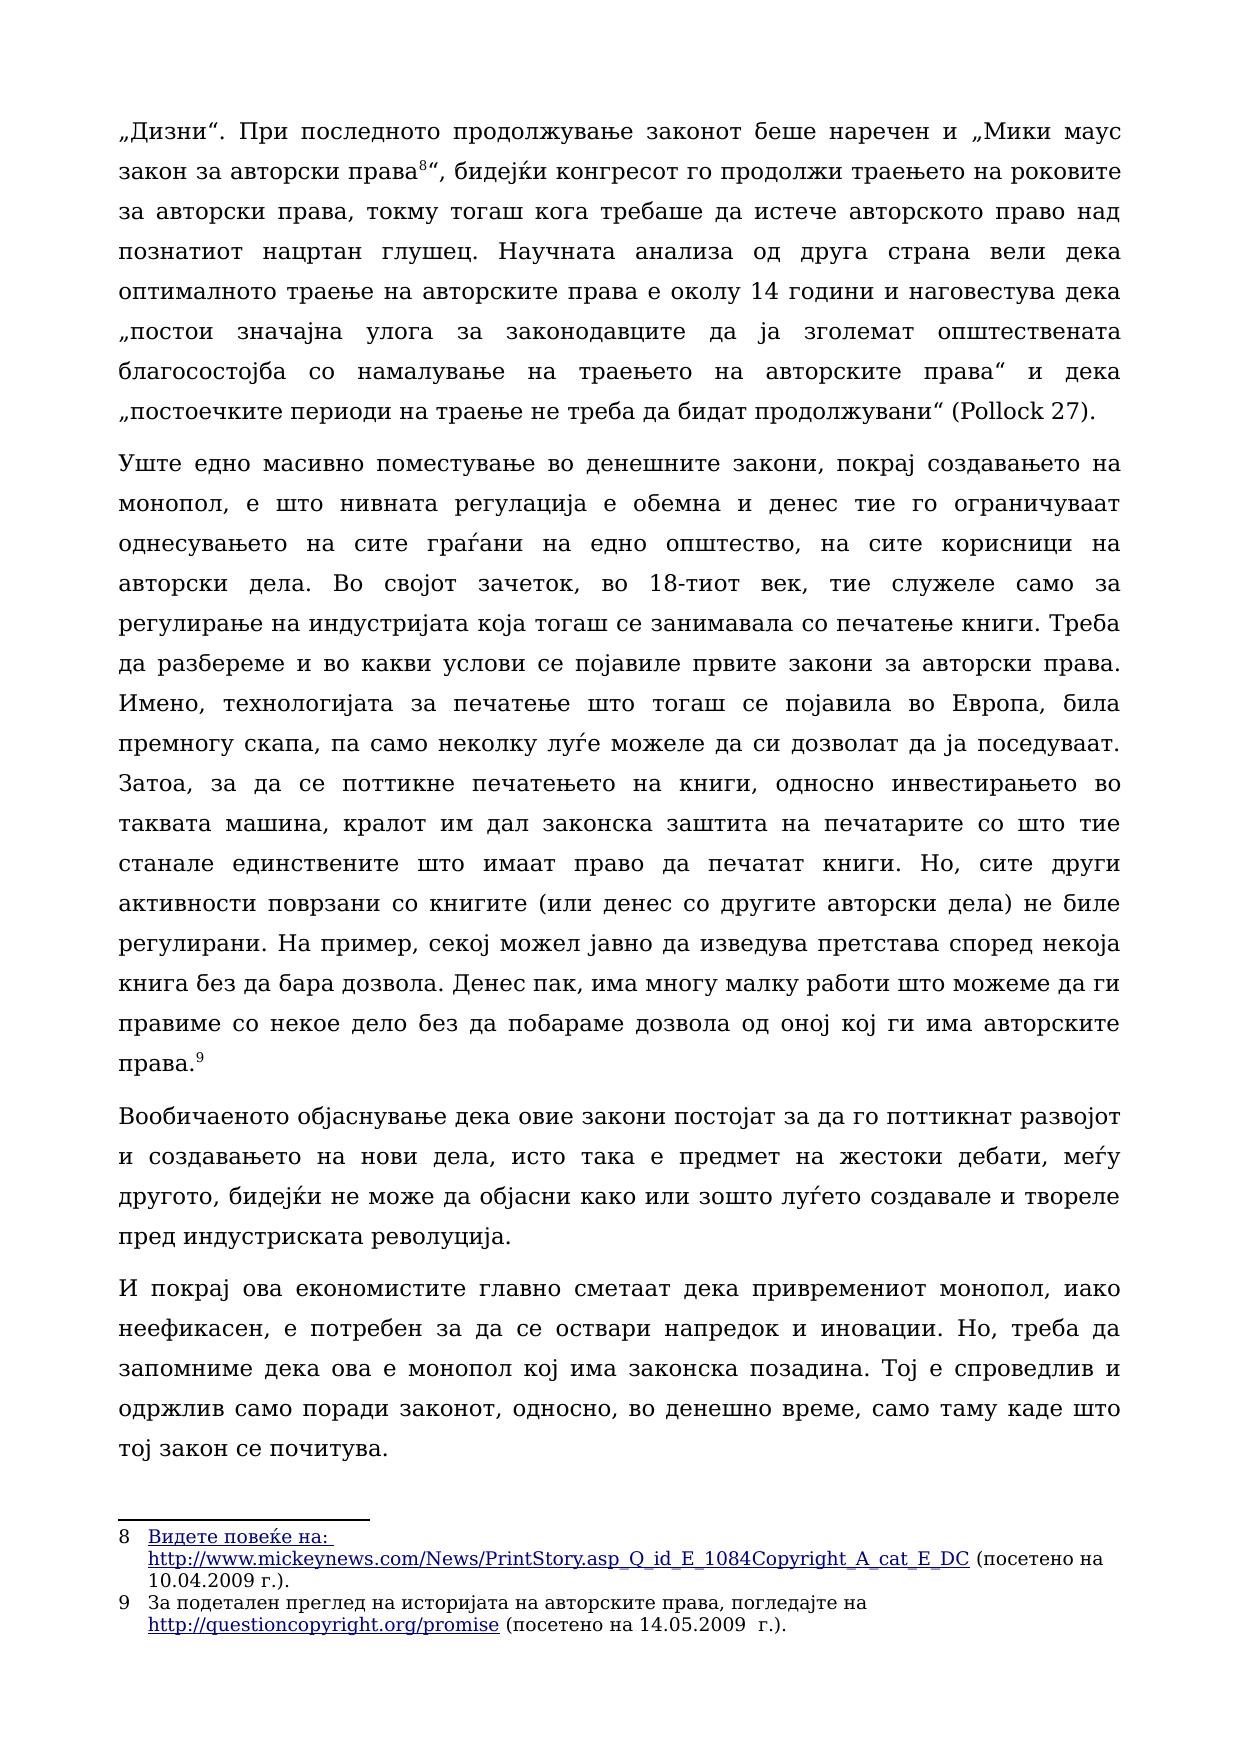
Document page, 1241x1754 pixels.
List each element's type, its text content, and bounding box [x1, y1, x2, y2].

text Видете повеќе на: http://www.mickeynews.com/News/PrintStory.asp_Q_id_E_1084Copyright_A_cat_E_DC (посетено на 10.04.2009 г.). [118, 1526, 1122, 1592]
text За подетален преглед на историјата на авторските права, погледајте на http://questioncopyright.org/promise (посетено на 14.05.2009 г.). [118, 1592, 1122, 1636]
text Вообичаеното објаснување дека овие закони постојат за да го поттикнат развојот и создавањето на нови дела, исто така е предмет на жестоки дебати, меѓу другото, бидејќи не може да објасни како или зошто луѓето создавале и твореле пред индустриската револуција. [118, 1103, 1122, 1250]
text Уште едно масивно поместување во денешните закони, покрај создавањето на монопол, е што нивната регулација е обемна и денес тие го ограничуваат однесувањето на сите граѓани на едно општество, на сите корисници на авторски дела. Во својот зачеток, во 18-тиот век, тие служеле само за регулирање на индустријата која тогаш се занимавала со печатење книги. Треба да разбереме и во какви услови се појавиле првите закони за авторски права. Имено, технологијата за печатење што тогаш се појавила во Европа, била премногу скапа, па само неколку луѓе можеле да си дозволат да ја поседуваат. Затоа, за да се поттикне печатењето на книги, односно инвестирањето во таквата машина, кралот им дал законска заштита на печатарите со што тие станале единствените што имаат право да печатат книги. Но, сите други активности поврзани со книгите (или денес со другите авторски дела) не биле регулирани. На пример, секој можел јавно да изведува претстава според некоја книга без да бара дозвола. Денес пак, има многу малку работи што можеме да ги правиме со некое дело без да побараме дозвола од оној кој ги има авторските права. [118, 451, 1122, 1077]
text И покрај ова економистите главно сметаат дека привремениот монопол, иако неефикасен, е потребен за да се оствари напредок и иновации. Но, треба да запомниме дека ова е монопол кој има законска позадина. Тој е спроведлив и одржлив само поради законот, односно, во денешно време, само таму каде што тој закон се почитува. [118, 1276, 1122, 1462]
text „Дизни“. При последното продолжување законот беше наречен и „Мики маус закон за авторски права“, бидејќи конгресот го продолжи траењето на роковите за авторски права, токму тогаш кога требаше да истече авторското право над познатиот нацртан глушец. Научната анализа од друга страна вели дека оптималното траење на авторските права е околу 14 години и наговестува дека „постои значајна улога за законодавците да ја зголемат општествената благосостојба со намалување на траењето на авторските права“ и дека „постоечките периоди на траење не треба да бидат продолжувани“ (Pollock 27). [118, 118, 1122, 425]
